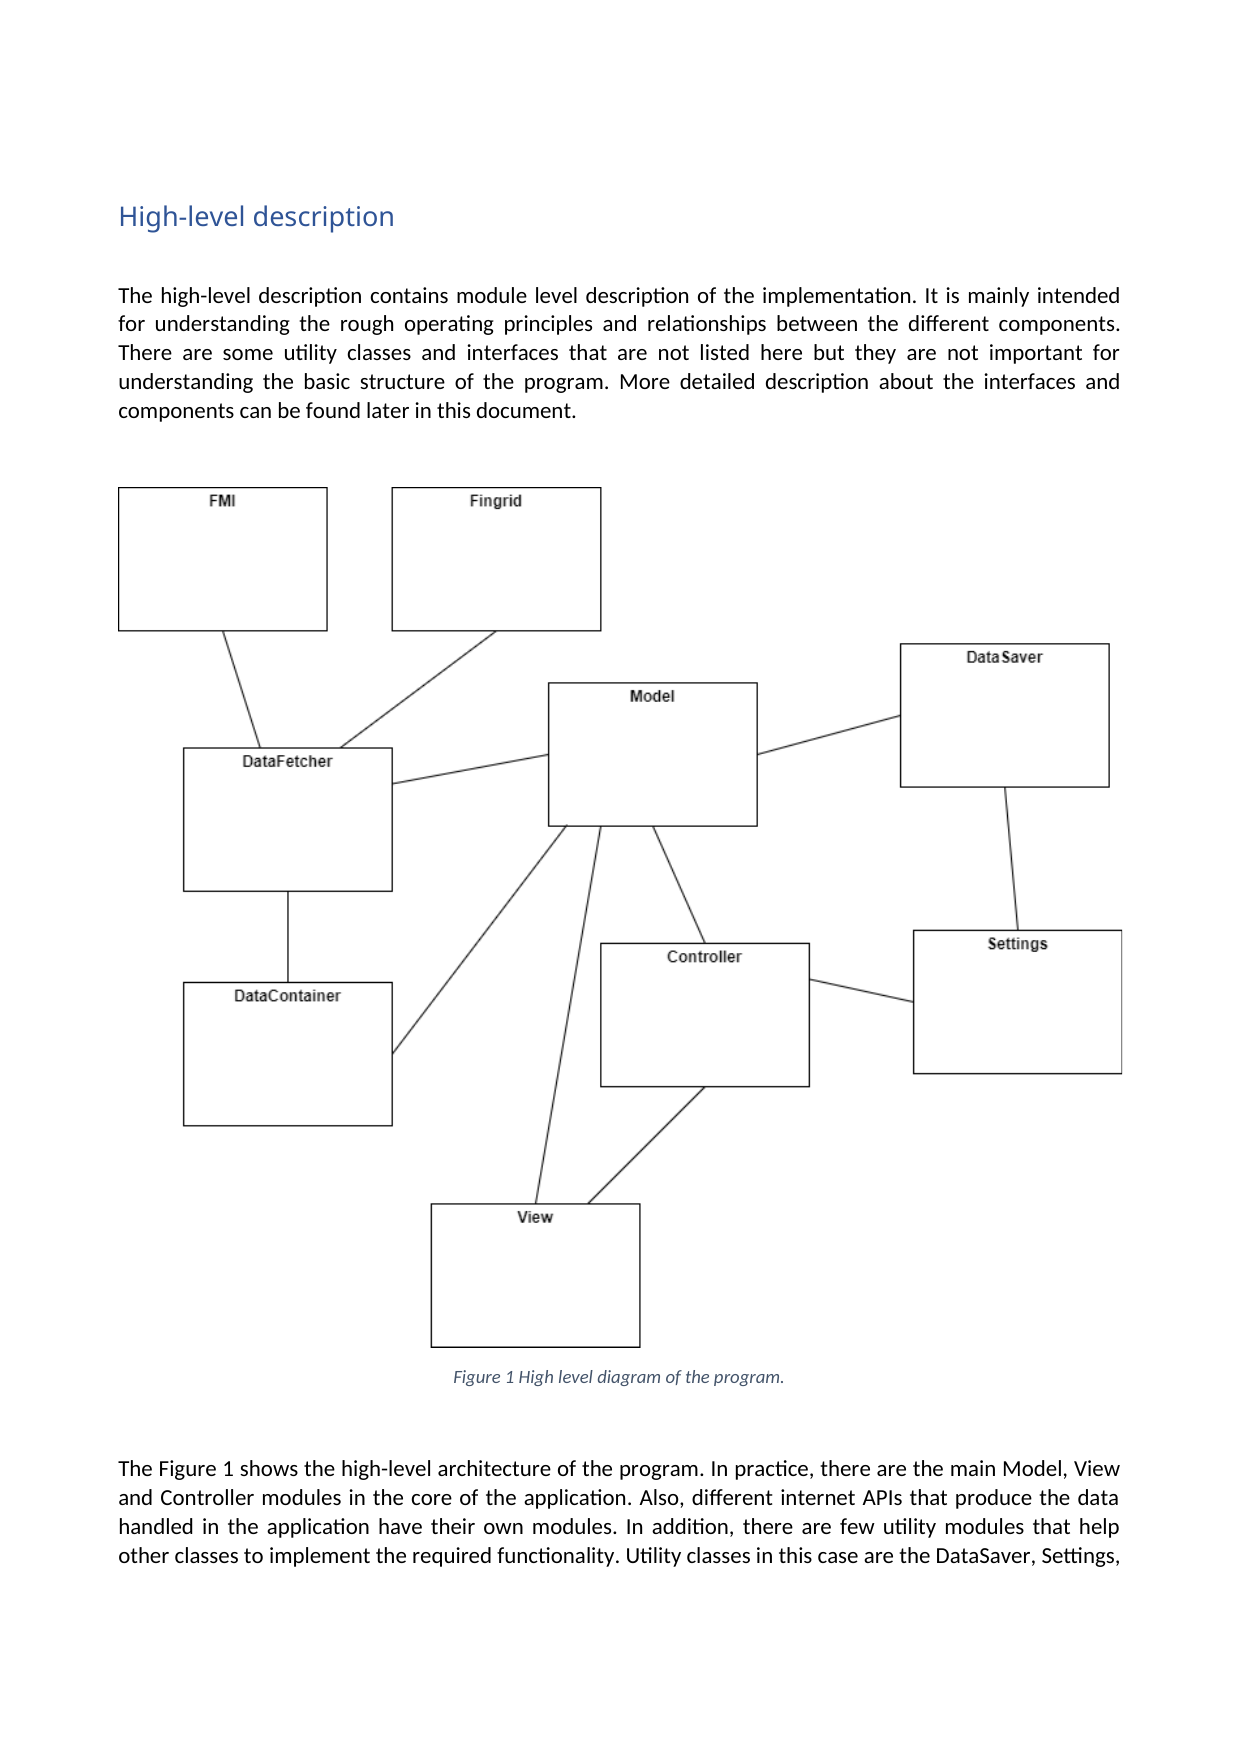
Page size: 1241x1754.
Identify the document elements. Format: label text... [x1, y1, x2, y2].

subtitle High-level description [118, 197, 1122, 234]
text The Figure 1 shows the high-level architecture of the program. In practice, there are the main Model, View and Controller modules in the core of the application. Also, different internet APIs that produce the data handled in the application have their own modules. In addition, there are few utility modules that help other classes to implement the required functionality. Utility classes in this case are the DataSaver, Settings, [118, 1454, 1122, 1569]
text Figure 1 High level diagram of the program. [118, 1365, 1122, 1388]
text The high-level description contains module level description of the implementation. It is mainly intended for understanding the rough operating principles and relationships between the different components. There are some utility classes and interfaces that are not listed here but they are not important for understanding the basic structure of the program. More detailed description about the interfaces and components can be found later in this document. [118, 281, 1122, 424]
